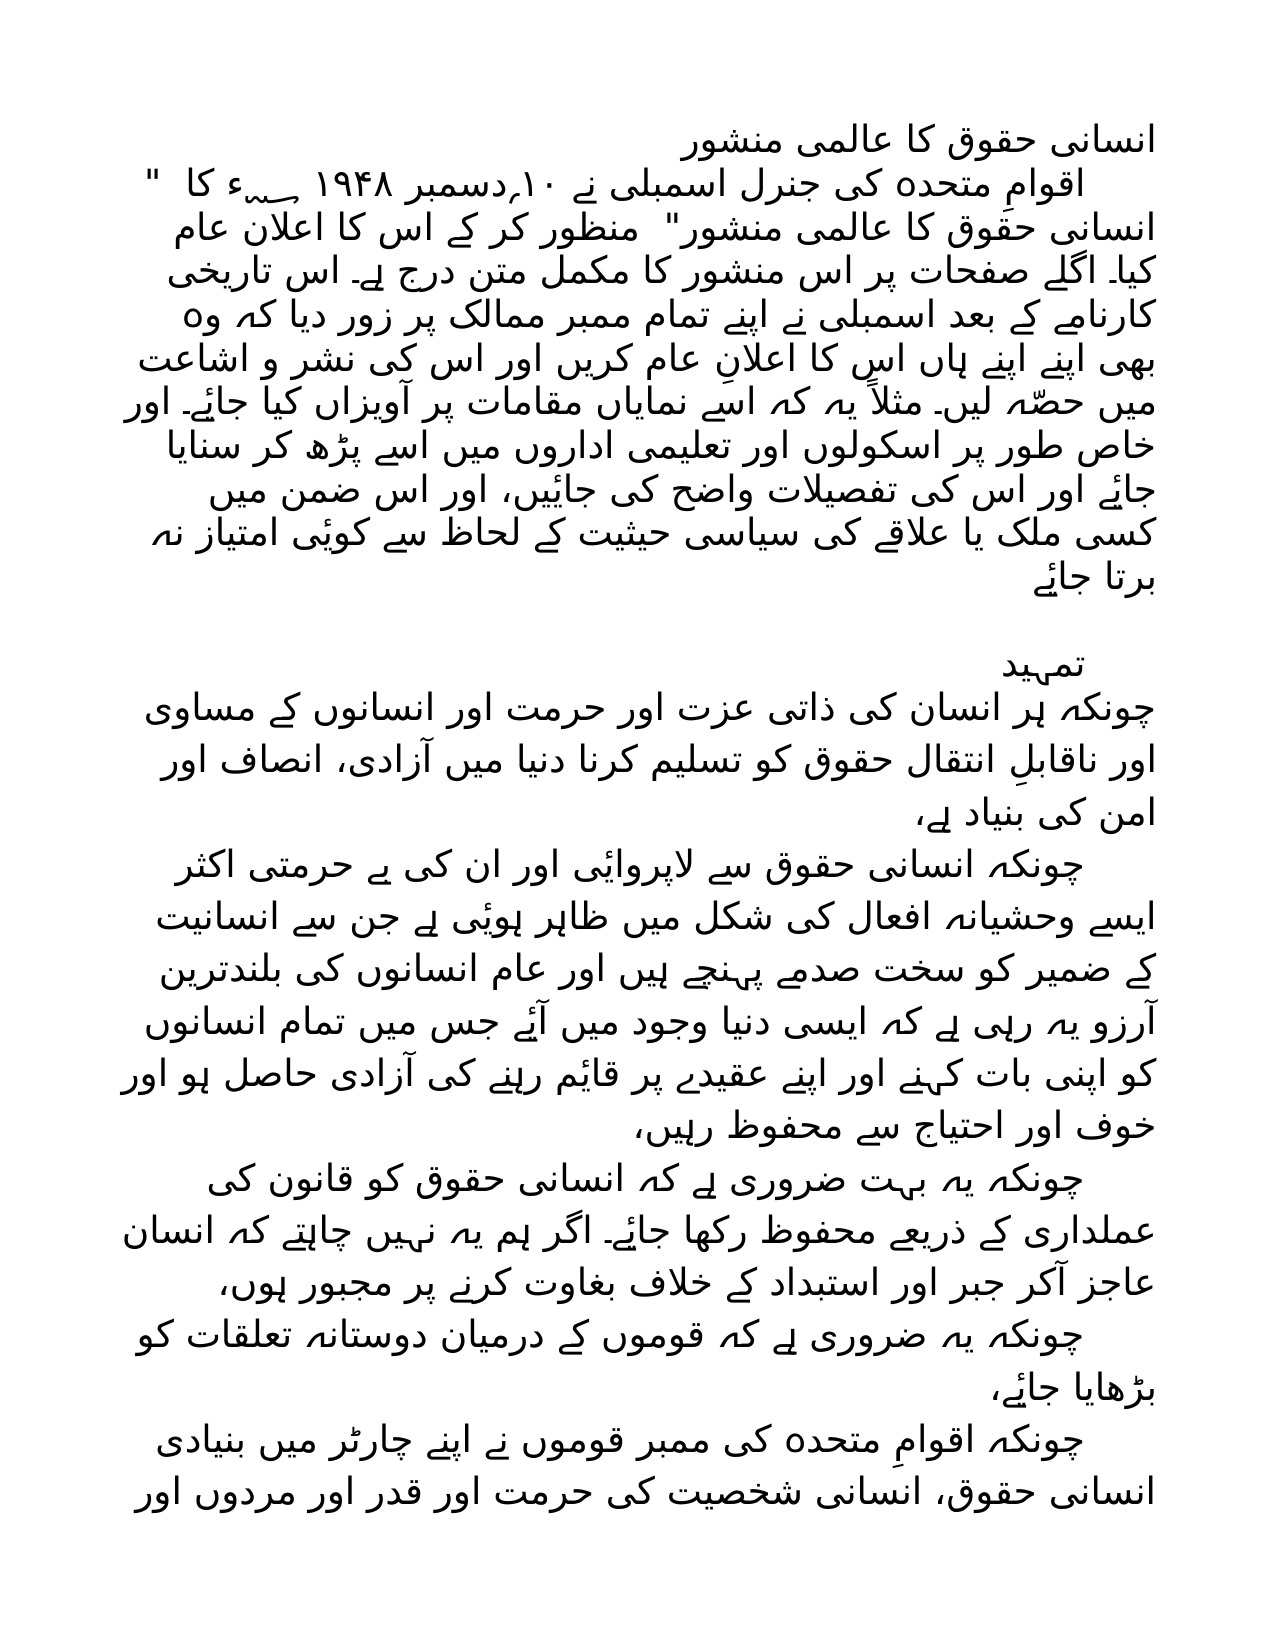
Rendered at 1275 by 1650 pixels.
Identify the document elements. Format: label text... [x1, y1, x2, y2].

text چونکہ یہ ضروری ہے کہ قوموں کے درمیان دوستانہ تعلقات کو بڑھایا جایٔے، [118, 1313, 1157, 1409]
text تمہید [118, 642, 1157, 686]
text اقوامِ متحدہ کی جنرل اسمبلی نے ۱۰؍دسمبر ۱۹۴۸ ؁ء کا " انسانی حقوق کا عالمی منشور" منظور کر کے اس کا اعلان عام کیا۔ اگلے صفحات پر اس منشور کا مکمل متن درج ہے۔ اس تاریخی کارنامے کے بعد اسمبلی نے اپنے تمام ممبر ممالک پر زور دیا کہ وہ بھی اپنے اپنے ہاں اس کا اعلانِ عام کریں اور اس کی نشر و اشاعت میں حصّہ لیں۔ مثلاً یہ کہ اسے نمایاں مقامات پر آویزاں کیا جایٔے۔ اور خاص طور پر اسکولوں اور تعلیمی اداروں میں اسے پڑھ کر سنایا جایٔے اور اس کی تفصیلات واضح کی جایٔیں، اور اس ضمن میں کسی ملک یا علاقے کی سیاسی حیثیت کے لحاظ سے کویٔی امتیاز نہ برتا جایٔے [118, 162, 1157, 598]
text چونکہ اقوامِ متحدہ کی ممبر قوموں نے اپنے چارٹر میں بنیادی انسانی حقوق، انسانی شخصیت کی حرمت اور قدر اور مردوں اور [118, 1418, 1157, 1513]
text چونکہ انسانی حقوق سے لاپروایٔی اور ان کی بے حرمتی اکثر ایسے وحشیانہ افعال کی شکل میں ظاہر ہویٔی ہے جن سے انسانیت کے ضمیر کو سخت صدمے پہنچے ہیں اور عام انسانوں کی بلندترین آرزو یہ رہی ہے کہ ایسی دنیا وجود میں آیٔے جس میں تمام انسانوں کو اپنی بات کہنے اور اپنے عقیدے پر قایٔم رہنے کی آزادی حاصل ہو اور خوف اور احتیاج سے محفوظ رہیں، [118, 842, 1157, 1147]
text چونکہ یہ بہت ضروری ہے کہ انسانی حقوق کو قانون کی عملداری کے ذریعے محفوظ رکھا جایٔے۔ اگر ہم یہ نہیں چاہتے کہ انسان عاجز آکر جبر اور استبداد کے خلاف بغاوت کرنے پر مجبور ہوں، [118, 1156, 1157, 1304]
text چونکہ ہر انسان کی ذاتی عزت اور حرمت اور انسانوں کے مساوی اور ناقابلِ انتقال حقوق کو تسلیم کرنا دنیا میں آزادی، انصاف اور امن کی بنیاد ہے، [118, 686, 1157, 834]
text انسانی حقوق کا عالمی منشور [118, 118, 1157, 162]
